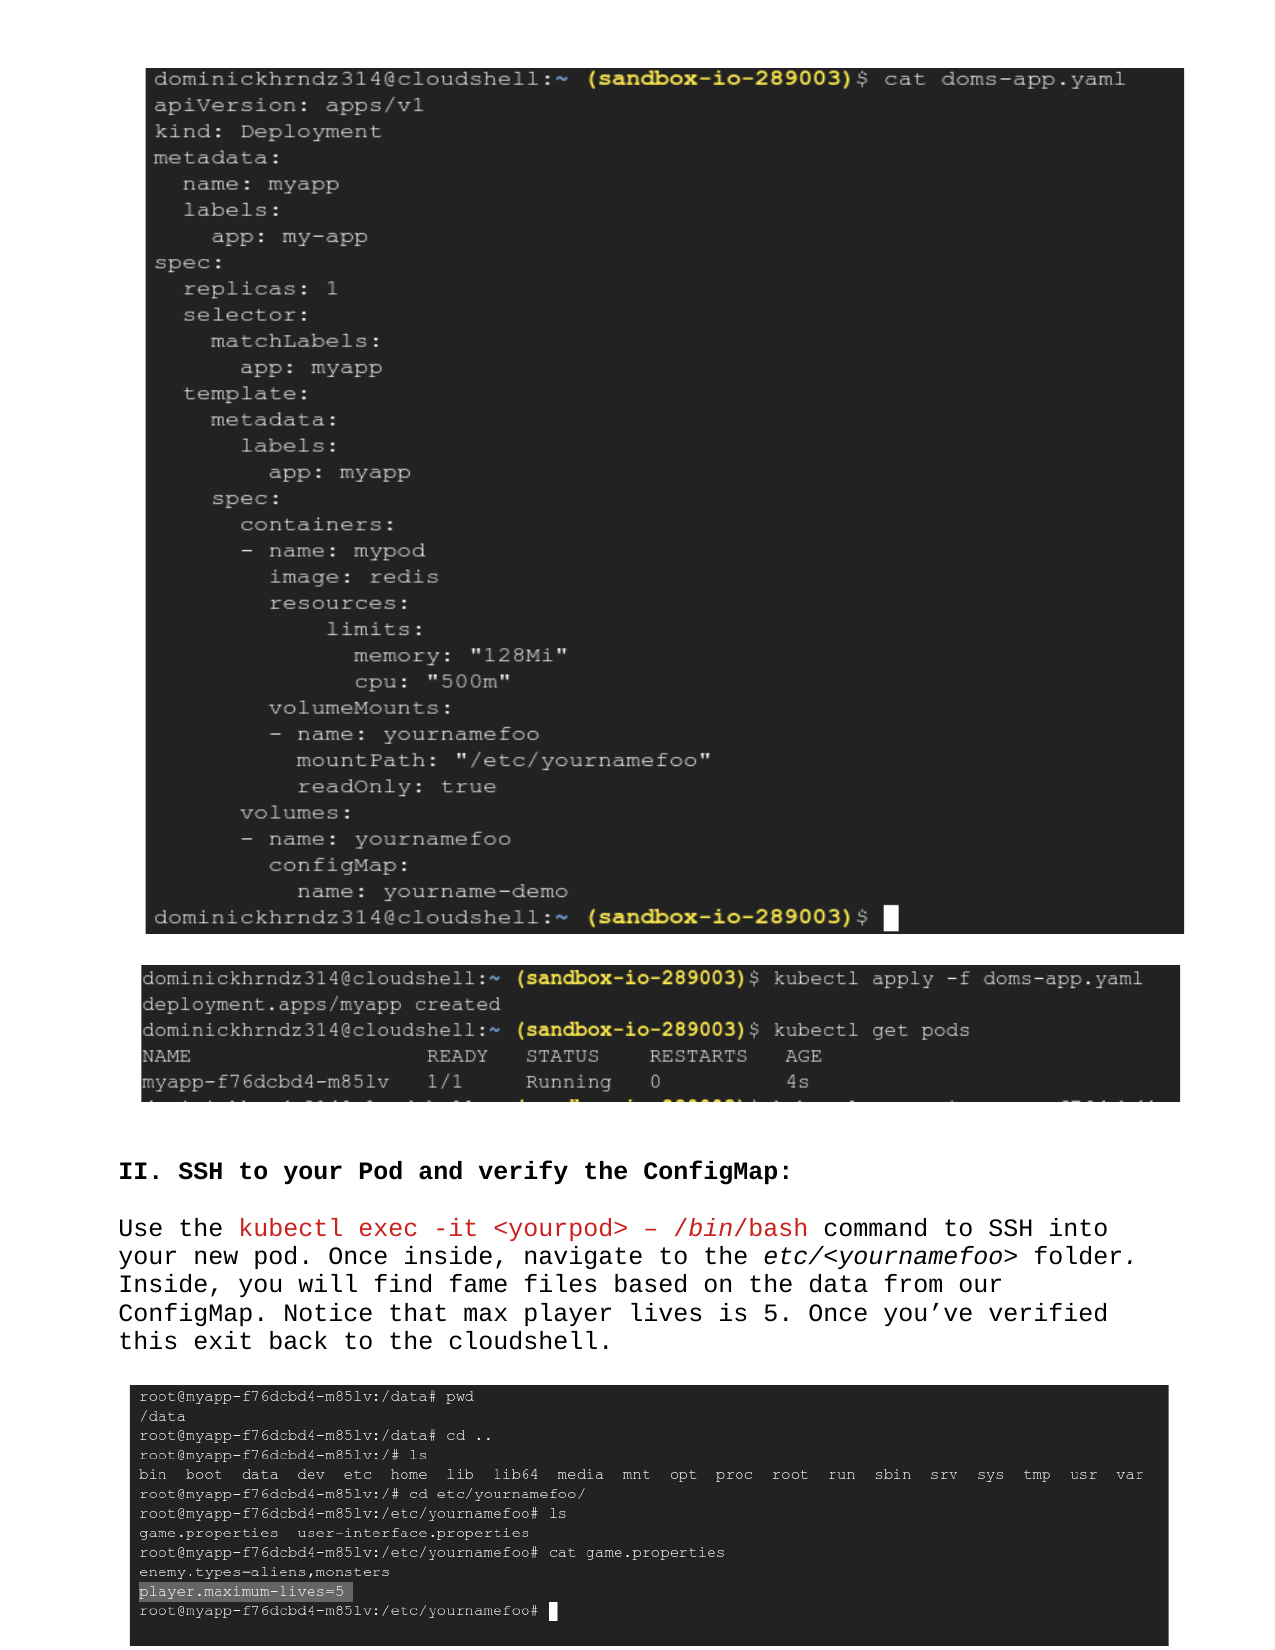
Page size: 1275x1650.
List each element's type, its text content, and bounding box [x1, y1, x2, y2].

text II. SSH to your Pod and verify the ConfigMap: Use the kubectl exec -it <yourpod> – /bin/bash command to SSH into your new pod. Once inside, navigate to the etc/<yournamefoo> folder. [118, 1130, 1157, 1272]
picture [141, 965, 1181, 1102]
picture [145, 68, 1185, 934]
picture [129, 1385, 1169, 1646]
text Inside, you will find fame files based on the data from our ConfigMap. Notice that max player lives is 5. Once you’ve verified this exit back to the cloudshell. [118, 1272, 1157, 1357]
